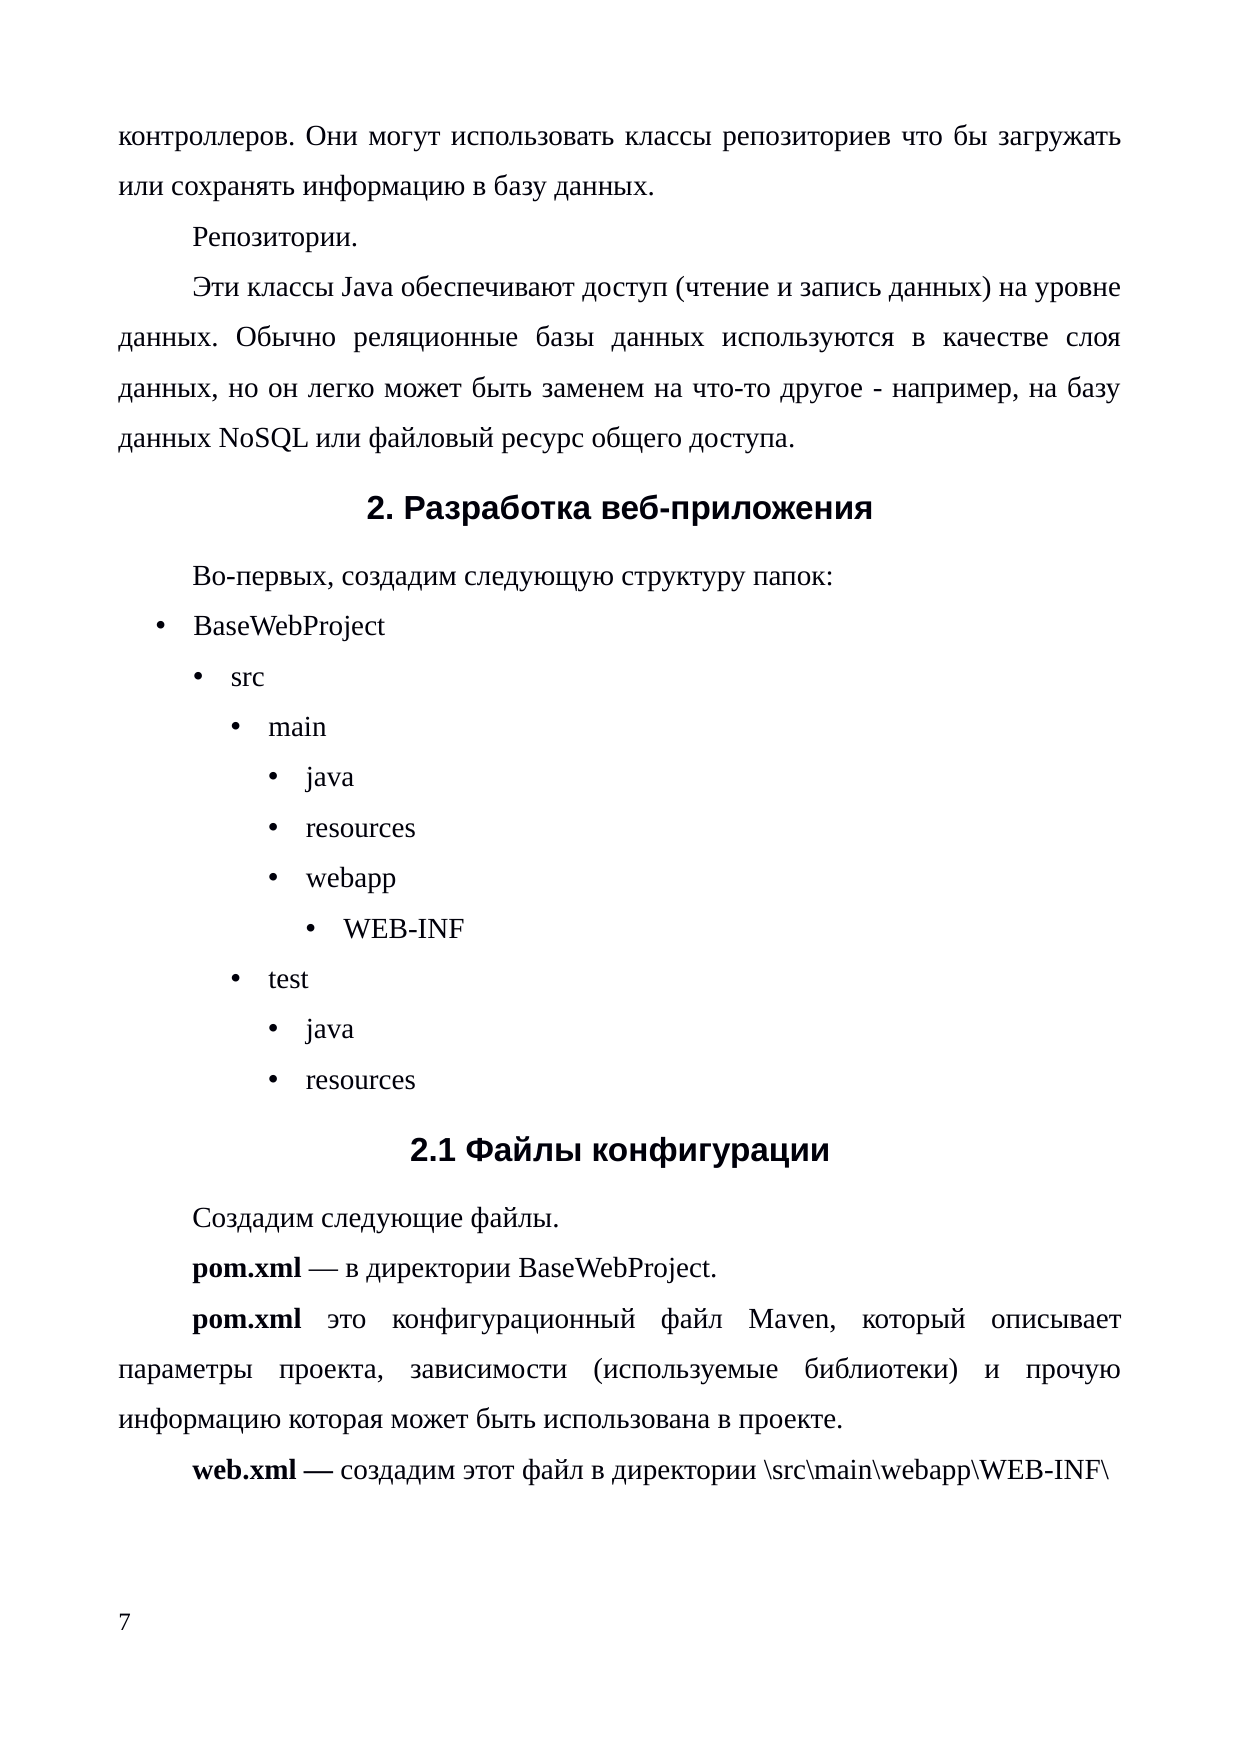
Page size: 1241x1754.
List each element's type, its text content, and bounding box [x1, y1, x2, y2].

title 2. Разработка веб-приложения [118, 488, 1122, 526]
text Репозитории. [118, 219, 1122, 252]
text Во-первых, создадим следующую структуру папок: [118, 558, 1122, 592]
list resources [268, 810, 1122, 844]
title 2.1 Файлы конфигурации [118, 1130, 1122, 1169]
list test [231, 961, 1122, 995]
list resources [268, 1062, 1122, 1096]
text Эти классы Java обеспечивают доступ (чтение и запись данных) на уровне данных. Обычно реляционные базы данных используются в качестве слоя данных, но он легко может быть заменем на что-то другое - например, на базу данных NoSQL или файловый ресурс общего доступа. [118, 269, 1122, 453]
text web.xml — создадим этот файл в директории \src\main\webapp\WEB-INF\ [118, 1452, 1122, 1485]
list src [193, 659, 1122, 692]
list WEB-INF [306, 911, 1122, 944]
list main [231, 709, 1122, 743]
text pom.xml это конфигурационный файл Maven, который описывает параметры проекта, зависимости (используемые библиотеки) и прочую информацию которая может быть использована в проекте. [118, 1301, 1122, 1435]
text Создадим следующие файлы. [118, 1200, 1122, 1234]
text pom.xml — в директории BaseWebProject. [118, 1251, 1122, 1284]
list java [268, 759, 1122, 793]
list webapp [268, 860, 1122, 894]
text контроллеров. Они могут использовать классы репозиториев что бы загружать или сохранять информацию в базу данных. [118, 118, 1122, 202]
list BaseWebProject [156, 608, 1122, 642]
list java [268, 1012, 1122, 1045]
